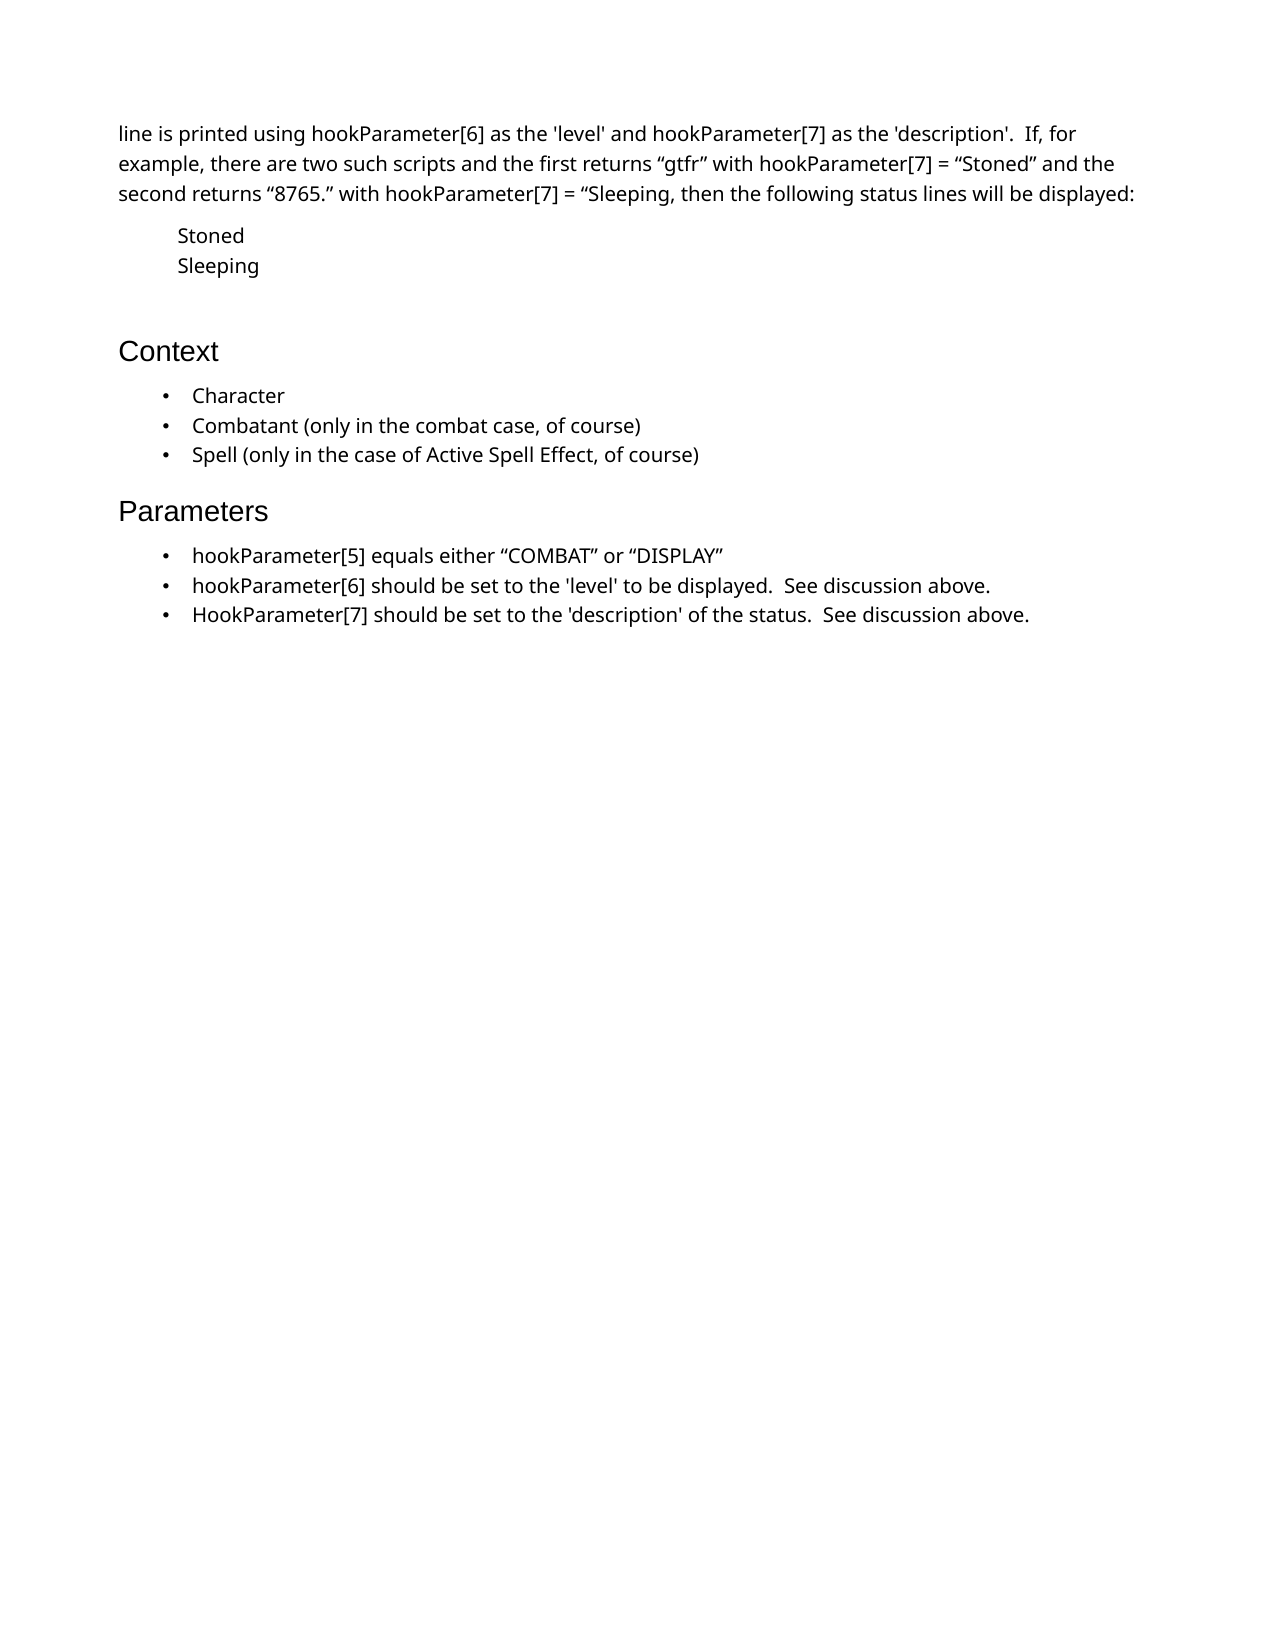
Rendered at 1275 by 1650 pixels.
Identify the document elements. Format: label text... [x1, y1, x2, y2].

list HookParameter[7] should be set to the 'description' of the status. See discussion above. [162, 599, 1157, 629]
text line is printed using hookParameter[6] as the 'level' and hookParameter[7] as the 'description'. If, for example, there are two such scripts and the first returns “gtfr” with hookParameter[7] = “Stoned” and the second returns “8765.” with hookParameter[7] = “Sleeping, then the following status lines will be displayed: [118, 118, 1157, 207]
subtitle Context [118, 333, 1157, 367]
list Stoned [177, 220, 1157, 249]
list Combatant (only in the combat case, of course) [162, 409, 1157, 439]
subtitle Parameters [118, 494, 1157, 527]
list Spell (only in the case of Active Spell Effect, of course) [162, 439, 1157, 469]
list Character [162, 379, 1157, 409]
list Sleeping [177, 249, 1157, 279]
list hookParameter[5] equals either “COMBAT” or “DISPLAY” [162, 540, 1157, 569]
list hookParameter[6] should be set to the 'level' to be displayed. See discussion above. [162, 569, 1157, 599]
